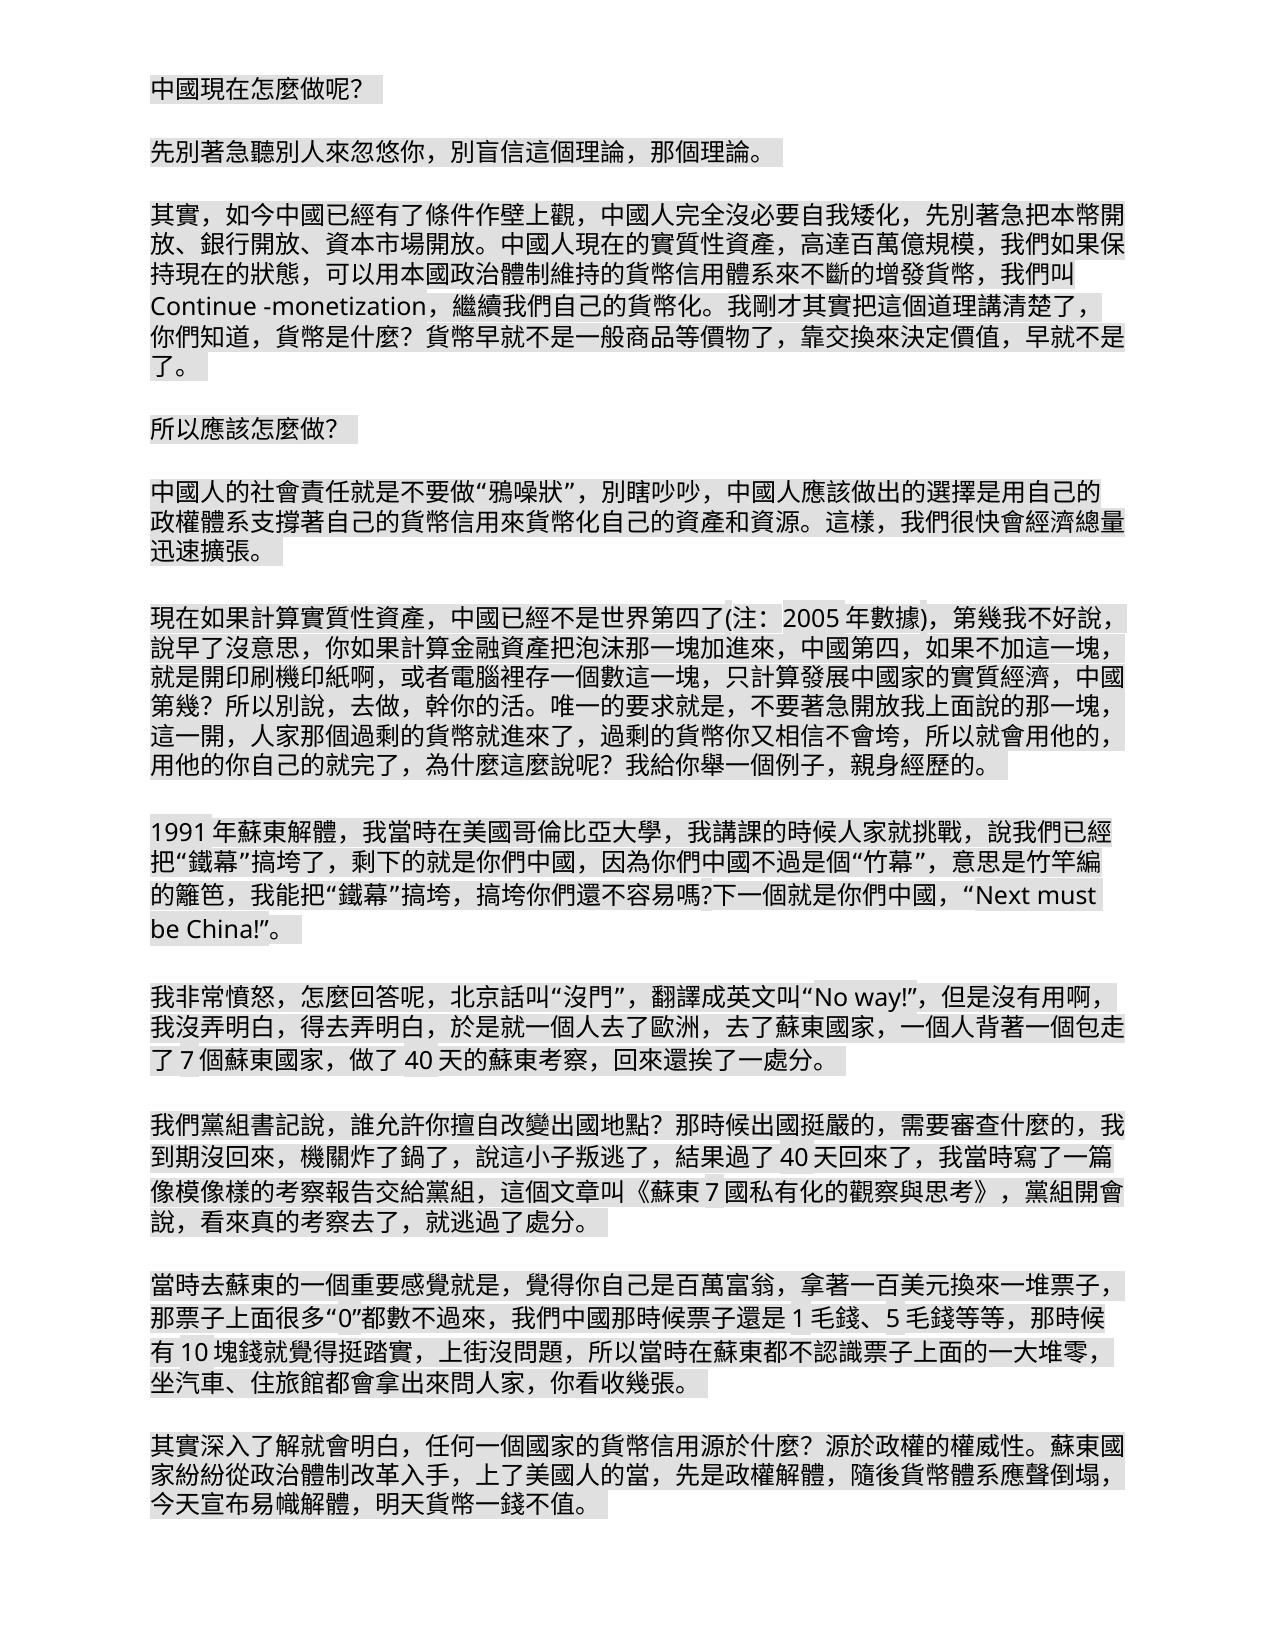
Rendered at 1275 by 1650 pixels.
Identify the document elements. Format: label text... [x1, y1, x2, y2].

text 謝謝蔡亦鸣介紹了溫鐵軍，稍做了點評價功課和閱讀，覺得溫鐵君教授的核心論述：成本轉嫁，確實有其見地。但農業相關論述就可能殊途了。 ---- 美國為什麼一定要搞垮中國、俄羅斯、甚至歐洲？ http://m.cwzg.cn/theory/201609/31208.html?page=full 溫鐵軍 2016-09-25 中國正好20世紀90年代初期進入到了高速度貨幣化，儘管後來我們遭遇到了更為嚴重的債務危機，為什麼過得去？就是因為在高速度貨幣化的過程中產生了巨量的所謂貨幣化制度收益。這個制度收益又因為我們的貨幣市場不開放，使得中國幾乎全額占有了自主貨幣化的制度收益，這就是人民幣在20世紀90年代的歷史貢獻。 美元依靠什麼稱霸世界？ 在金本位時代，黃金本身就具有貨幣信用。 那“去金本位”以後呢？ 我們都知道，世界在1944年去金本位了。取而代之的是布雷頓森林體系，而所謂的布雷頓森林體系不外乎是美國承諾用黃金作為儲備，其他國家可以隨時用美元兌換黃金，於是，其他國家就都放棄金本位了。 為什麼那麼多國家就乖乖地去金本位轉而推崇美元呢？ 戰爭打的。 二戰期間，每一個國家都要用自己的貴金屬去換軍火，換來換去還有貴金屬儲備嗎？都沒了怎麼辦？只有那個大軍火生產商，向整個戰爭提供軍事裝備的美國才賺的盆滿缽滿的，全世界70%的黃金儲備在美國人手裡。因此，美國向西方世界承諾可以隨時兌換。1944年就意味著全世界放棄黃金儲備唯美國一家承諾。 但是，1971年美國也撕毀布雷頓體系協定，於是，世界徹底告別了金本位時代。 那請問貨幣的信用來源是什麼？ 政治強權。 美聯儲大家都知道是個私人銀行的聯合部門，它並不是政府部門。而中國人民銀行是國家確立的發行貨幣單位，是政府的一個部委。不管是什麼，總之是背後一定有一個強大的政治強權，發行的貨幣才有信用。 全世界都知道美元幣值被嚴重高估，然而為什麼世界60%以上的外匯儲備卻都是美元？當然，一般的政治家、經濟家都會告訴你，因為大家對美元有信心。是嗎？如果是，為什麼？因為世界上所有的政治家都相信美國擁有強大的軍事實力，軍事開支占全球軍事開支的一半左右，所以不能垮。 我們不妨拿歐元做個對比。 現在很多人說歐元要解體，為什麼?是因為歐元區沒有強大的軍事實力。眾所周知，北約(NATO)是美國控制的。歐洲人曾經想搞歐洲軍團，遭到美國人反對，就沒搞起來。 由此，美國的貨幣無論怎麼濫發到泡沫化的地步，也能維持，所以大家相信美元不會垮，還是存美元保險。 為啥現在人民幣這麼硬?因為大家嚷嚷了半天，無論是中國崩潰論還是中國威脅論，中國仍然屹立不倒，只要中國維持現有的這套體制，它的幣值就是堅挺的，不斷升值。因此中國才能順暢的跟周邊國家，甚至是歐洲、非洲、拉丁美洲國家都開始簽訂貿易協定，和中國的貿易用人民幣結算，他們當然願意，因為人民幣的幣值在上升啊。 客觀來說，現在世界上這套政治強權就是今天各國貨幣信用的基礎，貨幣信用的大小多少，其背後是政治強權的大小作為基礎。 一旦這個關係說清楚了，我們就知道貨幣的信用基礎乃是一個國家的政治強權。不同國家叫什麼幣不重要，這個幣值的變化，除了經濟決定之外，還有很強的政治因素，在於國家的政權是否穩定，國家的政治強權是否足夠大。 你再去看看其他國家的貨幣，哪個不是？英國人不是得把女王的頭像印上？隨便換一首相行嗎？因為首相是走馬燈一樣地換，女王不換，她是一個長期穩定的政權像征。 印度換了多少總理，哪怕不同政黨都輪流上來，對不起，還得用甘地的頭像來當印度盧比的大頭像，印度人都認他是開國元勛。歷屆政府領導人不斷換，但大家公認只有一個開國元勛，他是政治權威啊。 這樣看就明白了，美國每年軍費開支占全球差不多一半，美元就值錢，就有全球儲備硬通貨的信用，誰也不敢說美元明天就垮。所以，過去人民幣就緊盯美元，沒有辦法，因為美國的政治強權，龐大的軍事開支維持什麼呢？不就是美元幣權嘛。 美國式經濟奇跡 從1997年東亞金融風暴發生以後，世界上接連發生拉丁美洲金融災難、俄羅斯金融災難，一個接一個的，最後終於發生了華爾街金融災難，發生在西班牙、希腊及歐洲各國銀行的災難等。 這些金融危機爆發的症結在哪兒? 在於金融化要求以一國政治強權賦權於金融體系所形成的貨幣信用，來貨幣化他國的資源性資產，這叫做金融全球化。 而美國正是利用了金融全球化來向全球轉嫁危機，獲取收益的。以我們中國來說，我們是世界上最大的發展中國家，我們在自由貿易理念之下向發達國家輸出一般商品，比我們落後的國家就在輸出原材料，在80年代以前的時候我們也是原材料、農產品等輸出國，甚至到1993年以前我們還大量出口過石油，當時是典型的原材料輸出國。 現在進步到了一般商品輸出國家，輸出一般商品了。好了，我們大量的向發達國家輸出，就導致了以前很長一段時間內歐洲、美國強調中國是在傾銷，因為他們出現了嚴重的經常項目逆差，他們大量進口嘛，我們萬噸輪萬噸輪的往美國輸送貨物，回來都是空空的，他們就逆差，我們就順差了。 同時，在歐美主導的金融服務理念之下呢，我們把賺到的順差用外匯再投資，現在已經有1萬多億美元的外匯投到了美國，於是推高了美國的資本市場，中國現在已經是美國最大的投資國之一，我們相當於是幫助美國發展了資本經濟，這樣它的資本市場發展到什麼程度了呢? 美國以金融為中心的服務貿易可以占到GDP的85%以上，世界上只有一個國家和一個地區可以達到這種程度，一個國家就是美國，一個地區就是香港，香港的金融服務業可以占到GDP的82%。 美國可以靠樓市、股市、期市、債市......可以靠所有這些虛擬經濟來維持高增長，你的所有的成集裝箱的鞋子、衣服、帽子、皮帶等等給他送去了，他給你什麼呢? 一張紙。 這張紙的真實成本是多少呢? 一百美元的一張紙，真實成本只有4美分，99.96美元都可以作為實質收益。 這樣我們就明白了全球化為什麼是美國最積極，一定要求其他國家跟它一起全球化。因為資本全球化是全球化的一個方面，資本特別是金融資本就可以生錢，造錢就得讓錢得到收益，怎麼得到收益呢?這樣就是你們生產產品，我造錢，你們生產食品、電視、洗衣機、衣服等等，用你們的資源、污染你們的環境，把你們勞動力的健康給損壞了，都轉嫁到我的收益上。 於是發展中國家之間就產生了低價勞動力和競爭條件下的失業，就是過度競爭的結果最後降到底，甚至打破底，然後導致發展中國家動亂頻繁。大家都知道全世界有60多億人口，勞動力是絕對過剩的，只有發達國家能消費，發展中國家消費水平很低，不是60多億都能消費，只有20%能消費的情況下，生產是過剩的，過剩就得競爭，競爭就會壓低工價，工價壓低了勞動者就會鬧事，社會動亂就會發生，所以發展中國家的動亂根源在於這種不平等的交換關係。 好了，發展中國家接著就把自己的資源、環境都給破壞了，無論生產什麼，你得用水吧，得用煤吧，蓋工廠得占地吧，過分使用水、礦物質等資源不可再生，資源環境破壞，不可持續，生態災害等等就都來了。 所以為什麼今天發展中國家有這麼嚴重的問題，又是人權問題，又是生態問題，又是這個那個的，為什麼？是因為世界是“二八開”——20%的人享受80%人的生產，當然是用“買”的方式。所以客觀上就是這樣一種交換，今天的全球化在帶來發展和便利的同時，其實也隱含著這種深層次的矛盾，發展中國家如果不加入資本全球化你就要喪失競爭力，這個框架不被打破，就是這樣一種結果。 現在歐美發達國家享受著低物價，購買最便宜的東西，我是跑過美國十多趟的人，幾乎每年都去，美國的超市裡連拿低保的窮人都可以用購物車不斷的往外推毛巾、被單、鞋子、衣服等等，現在一個美國人一年平均可以消費7件中國產的襯衣、12件中國產的鞋子，不要以為這是中國特有的問題，其實現在世界上所有的發展中國家，只要人口超過1個億，都有資源短缺、環境污染等等問題。 這樣美國就通過美元把發展中的成本轉嫁到了發展中國家，創造了美國的經濟奇跡，美國的貿易赤字與經濟增長率成正比。 那美元大量增發流到哪裡去了呢? 除了我們持有的美元儲備，其他60%以上流到了世界原材料、能源、食品、糧食市場。 於是糧食價格大起大落，原材料價格大起大落，石油價格大起大落，每一個“起”都意味著有大量貨幣進去，每一個“落”就如同它變成了一個貨幣垃圾消納場。 一“落”，消納掉了幾千億、上萬億美元的貨幣符號，因為它本來就不是實質性財富，只是一個被政府強權創造出來的信用，只是個符號，這個符號可高可低，可多可少。每一次大規模的下滑，就替政府消納掉了一部分大規模創造出來的增量的信用。 這個虛擬的資本此消彼長的游戲，美國人玩得非常之精妙，根本不用派兵打你，只要你們大規模進口能源，那我制造一次能源高通脹，你就出現嚴重的國內高通脹。隨之，一般低利率的製造業就垮掉，就大量失業，就上街，你的政權就不穩定，連帶貨幣體系不穩定，弄不好甚至把你玩完。然後我的貨幣進來了，把你剩下的資源性資產、生產性資產，一股腦的給貨幣化了。其中，貨幣化收益我拿走了。你怎麼在災難之中痛苦掙扎，那是你的事。 因此美國就成功轉嫁了成本，於是就出現了像中國這樣的製造業國家，因為要大量進口原材料，PPI價格就會上漲，然後是CPI上漲。所以中國現在的一個大問題，就是進口通脹。 我們自己作為經濟研究的學者進行測算，發現中國現在的CPI指數中，有超過一半以上的因素來自於進口。今天世界上很多人在進行討論，但如果沒有對這個基本關係的了解，很難將其認識清楚。 背後捅了美元一刀的“非民主國家”們 在今天這個世界，被美國這種貨幣遊戲玩掉的國家比比皆是，北非就是這麼被玩掉的。 那什麼樣的國家敢於站出來說，不行，這個貨幣遊戲我不玩了，我得把自己的資源變成我的貨幣化來源了。都有誰呢？ 俄羅斯。 俄羅斯原來的幾任領導都信了那套說法，把自己給搞垮了——政權解體、貨幣垮台，大量的財富被別人貨幣化占有了。好在普京上台後，幹的最大一件事就是把原來的資源，比如它最大的是石油天然氣資源，收歸國有了。 一旦收歸國有，你這兒增發信用製造漲價，我就水漲船高，能源市場價格上漲所產生的溢價收益，被俄羅斯拿走了，拿回來以後給國民發福利，老百姓擁護，這就是俄羅斯遊戲。 所謂今天的俄羅斯魔方並不複雜，美國人創造垃圾信用導致通貨膨脹，俄羅斯占便宜，也叫“搭便車”，這一“搭便車”就把美國搭火了，美俄之間的關係就高度緊張了。 敢說不的國家還有哪呢? 委內瑞拉。 原本委內瑞拉的石油由外國公司控制，3/4的石油資源被美國為首的跨國公司控制，這是20世紀六七十年代通過CIA、軍事手段幹出來的，那時沒有民主可言，但查韋斯通過軍事政變、發動民眾收回了石油資產的控制權，就出問題了。 因為擁有石油主權的國家，擁有了對衝關係，這個對衝關係非常重要。意思是：你增發貨幣導致石油價格上漲，如果這個石油是你控制的，那就意味著你把增發貨幣導致的石油收益上漲也拿走了，成了兩頭掙錢。這是美國對大多數國家占有收益的手段，成就了自己世界一哥的地位。但現在委內瑞拉把這個對衝關係收到自己手裡了，所以就成了美國的敵人。 同理，儘管普京是通過選舉上台的，依然是美國的敵人，因為普京也是用各種手段把石油收歸國有。 由於美國失業率依然很高，美國的貧困人口不得溫飽，貧困率從9%上升到19%，因此奧巴馬現在的政策是有增長、無就業，他並不能解決大眾的問題，解決的是少數大資本通過金融控制、能源控制、糧食控制來占有收益的國家想像，這對美國來說沒有問題，麻煩在於他同時製造出了自己的勁敵。 普京、查韋斯為什麼會是美國的敵人？因為他們把原來美國大公司控制的石油收益收回了。因此俄羅斯人可以通過普京政權大幅度提高收益和福利，委內瑞拉連80%的貧困人口都得到了政府因石油收益增加而發展福利、辦教育的好處，所以貧民窟的老百姓站出來擁護查韋斯，而知識分子則是反查韋斯。 所以委內瑞拉當時一方面是貧民喜聞樂見的革命：跳著桑巴舞，穿著紅衣服，舉著紅旗去擁護他；另一方面，90%以上的知識分子、大學教師、媒體反查韋斯。 你如果去接觸委內瑞拉大學教師、知識分子，他們會說查韋斯是反民主、獨裁者，這套話語誰給他們的？美國。美國用它的軟實力影響委內瑞拉和俄羅斯，俄羅斯的自由主義政黨也是這樣的，高呼自由主義口號，但是60%的俄羅斯大眾擁護的是把石油主權收歸國有、向大眾增加福利的普京。 普京和查韋斯還是用美元結算的，還不是美國最徹底的敵人;最徹底的敵人是曾經的薩達姆.侯賽因和金正恩。 為什麼呢？因為他們都拒絕用美元做出口結算。 歐元發行後薩達姆一看歐元的幣值比美元高，就不用美元用歐元來結算石油出口，於是美國人出兵打伊拉克。朝鮮為什麼沒被打呢？因為朝鮮當時對外貿易總量才30多億美元，很小，這伊拉克可是個石油輸出大國，它一年的貿易量是300多億。 世界資本市場上有誰敢拋200億美元立馬就會出現多米諾骨牌效應，你拋了，我就擔心了，你一拋200億美元，我就覺得美元可能會掉一兩個點，我趕快拋，我不拋就虧了，因為大家手裡都有過剩美元。 所以如果當時伊拉克真實現300多億的外匯用歐元結算，不用美元了，就意味著拋了300多億美元，那這個世界資本市場上會出現什麼現象呢？美元就會如多米諾骨牌一樣應聲倒塌，我們有的人當時說是石油戰爭，石油戰爭其實還是低層次的，其實打的是保美元的戰爭。 這次還是美元的勝利，你看當時的報導，美軍坦克開到伊拉克大街上的時候沒有遇到抵抗，美國用特有的方式，把伊拉克最高級別的指揮官用3800萬美元買下來了，所以軍隊指揮官命令軍隊不抵抗，美軍就進去了，而邊邊緣緣沒有接到指揮官命令的軍隊還打一打，接到命令的首都軍隊主力就徹底靠邊了。 其實很簡單，只是告訴你，你在瑞士的銀行裡有3800萬美元，你可以永遠避免受到任何起訴，你的家人全部都可以平安，都上美國吧，便宜不便宜啊？便宜，就給你一個數，現在都叫電子貨幣嘛，都不用印出來，不用裝成箱子提著一箱子錢，那是演電影，真正買你不用演電影，就告訴你在瑞士銀行裡有一數就夠了，你聽話這數就是你的，你不聽話這數就沒了，所以不就是這樣嘛。 若從這個角度看，利比亞的卡扎菲更過分，連歐元都不用了，要用黃金，於是歐洲人出兵把他端掉了。你連對衝貨幣增發都拒絕，就意味著當我作為歐元區國家增發歐元支撐歐洲共同基金來解救我的財政困難時，你連我的這個能力都要毀掉，你卡扎菲一定是惡魔，於是就只能死。歐洲人出兵，美國人樂得說這是你們歐洲人的事，我就不出兵，所以幹掉卡扎菲的是歐洲人。 國內媒體很少介紹的是，卡扎菲通過軍事政變上台，強力把利比亞的石油資源都收歸國有，用石油收益來支付社會開支，因此國民高福利，全利比亞沒有一個街頭流浪漢，教育、醫療、養老全部免費，福利程度比歐洲各國還要高。 如果拿社會發展指數來衡量，它有全世界最高的社會發展指數。幹掉卡扎菲有其他借口，但這是最主要的原因。只要石油收歸國有，你就有對衝能力了，國家不再是個想像，因為經濟主權中的石油主權在你這兒。 伊朗也是其中之一，因為宗教革命使伊朗的世俗政權把石油收歸國有。 幹掉伊拉克薩達姆的是美國軍隊，它的石油主權被美國人占有，幹掉卡扎菲的是歐洲軍隊，先開始動手的是法國，所以法國占有利比亞34%的石油主權，剩下的2/3歸了其他的戰勝國。 這就是再殖民化，根本不意味著什麼正義，只是重新控制別國的石油資源。所以西方人高呼著，這根本就是石油戰爭，而不是什麼人道主義。我不會去爭辯，只是提供一點信息有助於豐富你的理解，我並不堅持，因為這些信息在媒體上根本看不到。不會有人告訴你，這個世界上發生的經濟關係是這種對衝關係。 歐美雖然有時候出於共同的利益聯手打壓一些國家，但是歐美之間也會因為幣權戰略而相互鬥爭，別的不說，1999年出了一大麻煩——歐元問世。 歐洲人聰明啊，因為美國人就是歐洲人生出來的。眼看著美國人靠印出點綠紙就能過好日子，歐洲人覺得甭兒子這麼干，我早就會啊，大家都知道玩金融玩得最早的就是16世紀的荷蘭，接著是17世紀的英國，連蘇格蘭，過去比較窮都會玩金融，蘇格蘭至今還是以金融為主，所以要說玩金融，歐洲人早就會，怎麼辦呢？ 這時候“歐元之父”蒙代爾就出了一個主意，你們可以建一歐盟，發行歐元，所以當時借著美國搞垮蘇聯的大好形勢，歐盟那些主要國家的貨幣像德國馬克，意大利里拉，法國法郎等等紛紛湧入東歐，去把它的經濟和資源都貨幣化了，就賺了一大筆，賺完了以後，大家說我們富了，於是就發行歐元，發行了以後由於歐洲的區內貿易大於區外貿易。 歐元是健康貨幣，其幣值剛開始比美元高百分之十幾，這就打擊了美元，歐洲又派代表團到處遊說其他國家調整幣種，你們的外匯儲備不能光是美元啊，你們得有歐元啊，你看我的歐元多強勁啊，所以大家就開始調整了。 買進歐元意味著什麼呢？拋出美元啊，你一拋美元，幣值就會掉下來，美國人還能維持這種經濟奇跡嗎？不能，所以怎麼著呢，發生了1999年的巴爾幹戰爭。一打就把歐元打下去了，你們以為打的是巴爾幹嗎？其實打的是歐元。 現在中國成為美國敵人的條件上升了，因為中國開始越來越多的與周邊國家簽訂雙邊協定，咱們不用美元了，我進口你的，你用我的貨幣。這個變化很大，也是在美國虛漲的龐大泡沫上捅了一下。 今天大家為什麼知道美元明明是幣值高估，甚至有人說高估了70%還願意儲存美元呢？原因就在這裡，這才是美國經濟奇跡的真諦。 至於是不是他說的民主等等那一套，大家願意信就信，反正那是你的事，我並不想干預，很多年輕朋友跟我辯論，我說咱不辯論，你一夜美國人都沒當過，夜夜做美國夢，連白天都夢，你說跟我辯論啥啊？我不辯論。你先去那些國家多跑幾趟，跑夠了咱再坐下來聊。 來自20世紀90年代的經驗與教訓 這個格局能改變嗎？目前來說還不能。 中國現在怎麼做呢？ 先別著急聽別人來忽悠你，別盲信這個理論，那個理論。 其實，如今中國已經有了條件作壁上觀，中國人完全沒必要自我矮化，先別著急把本幣開放、銀行開放、資本市場開放。中國人現在的實質性資產，高達百萬億規模，我們如果保持現在的狀態，可以用本國政治體制維持的貨幣信用體系來不斷的增發貨幣，我們叫Continue -monetization，繼續我們自己的貨幣化。我剛才其實把這個道理講清楚了，你們知道，貨幣是什麼？貨幣早就不是一般商品等價物了，靠交換來決定價值，早就不是了。 所以應該怎麼做？ 中國人的社會責任就是不要做“鴉噪狀”，別瞎吵吵，中國人應該做出的選擇是用自己的政權體系支撐著自己的貨幣信用來貨幣化自己的資產和資源。這樣，我們很快會經濟總量迅速擴張。 現在如果計算實質性資產，中國已經不是世界第四了(注：2005年數據)，第幾我不好說，說早了沒意思，你如果計算金融資產把泡沫那一塊加進來，中國第四，如果不加這一塊，就是開印刷機印紙啊，或者電腦裡存一個數這一塊，只計算發展中國家的實質經濟，中國第幾？所以別說，去做，幹你的活。唯一的要求就是，不要著急開放我上面說的那一塊，這一開，人家那個過剩的貨幣就進來了，過剩的貨幣你又相信不會垮，所以就會用他的，用他的你自己的就完了，為什麼這麼說呢？我給你舉一個例子，親身經歷的。 1991年蘇東解體，我當時在美國哥倫比亞大學，我講課的時候人家就挑戰，說我們已經把“鐵幕”搞垮了，剩下的就是你們中國，因為你們中國不過是個“竹幕”，意思是竹竿編的籬笆，我能把“鐵幕”搞垮，搞垮你們還不容易嗎?下一個就是你們中國，“Next must be China!”。 我非常憤怒，怎麼回答呢，北京話叫“沒門”，翻譯成英文叫“No way!”，但是沒有用啊，我沒弄明白，得去弄明白，於是就一個人去了歐洲，去了蘇東國家，一個人背著一個包走了7個蘇東國家，做了40天的蘇東考察，回來還挨了一處分。 我們黨組書記說，誰允許你擅自改變出國地點？那時候出國挺嚴的，需要審查什麼的，我到期沒回來，機關炸了鍋了，說這小子叛逃了，結果過了40天回來了，我當時寫了一篇像模像樣的考察報告交給黨組，這個文章叫《蘇東7國私有化的觀察與思考》，黨組開會說，看來真的考察去了，就逃過了處分。 當時去蘇東的一個重要感覺就是，覺得你自己是百萬富翁，拿著一百美元換來一堆票子，那票子上面很多“0”都數不過來，我們中國那時候票子還是1毛錢、5毛錢等等，那時候有10塊錢就覺得挺踏實，上街沒問題，所以當時在蘇東都不認識票子上面的一大堆零，坐汽車、住旅館都會拿出來問人家，你看收幾張。 其實深入了解就會明白，任何一個國家的貨幣信用源於什麼？源於政權的權威性。蘇東國家紛紛從政治體制改革入手，上了美國人的當，先是政權解體，隨後貨幣體系應聲倒塌，今天宣布易幟解體，明天貨幣一錢不值。 最後去俄羅斯，去的時候換的錢，回的時候換不回來，沒人跟你換，換成盧布還想換回美元？蘇聯沒解體之前，1個盧布換2.38個美元，解體後1個美元換4800個盧布，老百姓辛辛苦苦幹了一輩子，以為快要退休了可以安安穩穩生活，沒想到一夜之間還剩4、5個美元了。 好在後來俄羅斯全部國有化了以後，每個職工只要你在國有企事業單位工作滿5年以上可以得到國家無償給你提供的半公頃的園地，在城市郊區，孬好我還有塊地，那一家人能夠活得下來啊，再加上它後來的改革是把所有國有資產都折成了券分給老百姓，實在不行，老百姓賣一點國有資產券也能生活下來啊。 所以蘇東解體的時候我為什麼感覺很強烈，就是貨幣並不是什麼真實財富，它是一個虛擬的東西，從哪來的貨幣的價值呢？從政府的權力來的，政府倒台，你的銀行體系就應聲倒台，誰是硬通貨，誰就大占便宜。 為啥蘇聯老百姓後來那麼恨那個政府，一定要改朝換代，就是因為他們輸得太慘。整個國家的資源經濟、產業經濟、實體性財富被國外貨幣的湧入所“貨幣化”，外國金融資本占有了大量的托賓稅，就是被貨幣化的收益，這個巨大的制度收益被國外金融資本占有，本國在經濟上缺輸的一塌糊塗。 所以提醒一些激進的朋友，這事幹得幹不得，前車之鑒啊，包括我跟一些同齡的比較激進的朋友聊起來的時候，他們會說，既然轉軌有成本，那晚點來不如早點來，我說，轉軌成本不用你承擔，你一拍屁股走人了，承擔代價的可是老百姓。 至少前蘇聯整個經濟不進入貨幣化階段的歷史教訓，我們算是避免了。儘管蘇東國家的實體經濟產生的製造業產量是全世界第一，按工農業總產值來計算它肯定是第一的，但是對不起，如果按貨幣量計算交易過程的增加值，就是按GDP法計算，當然就不如西方。於是西方輿論這個軟實力就說蘇東的體制不行，但其實質性的問題只是沒有進入貨幣化。 中國恰恰是從1992年進入到了高速度貨幣化，GDP陡然大幅度增長，西方輿論也突然就從中國崩潰論變成中國威脅論了。 我們得益於什麼？恰恰得益於無形之中推進的是貨幣化加快，恰恰又配合了市場經濟改革。如果中國沒有規模化的貨幣投資這個所謂的龍頭要素來撬動其他要素進入所謂的市場經濟，光靠放開市場這個看不見的手，很難發揮作用。 中國在20世紀90年代的最重要教訓是，自主的貨幣化創造了高增長。 因為貨幣化如此短期加快，中國出現了一個重大的利益結構改變，崛起了與中央政府利益相關的金融資本集團。今天很多人批判國有經濟，反壟斷，包括批評國有銀行，其實無外乎是批評金融壟斷資本。 中國跟其他世界上的大國一樣，因為人口眾多，國家經濟總量大，對貨幣的需求也大，於是產生了幾大國有銀行占絕對比重的金融資本系統。這個大銀行系統占有了全國資金總量或信貸總量的70%，於是它變成了一個在中國乃至於在全世界都排在前列的大企業。這是客觀上造成的結果，不是主觀的，是客觀上中國進入了一個高速貨幣化進程而由原來的國有金融部門來運作大規模增發的貨幣。 當然，這個運作的過程，開始因為政府短期內就把全國各種各樣的資源性的要素和資產性的要素大都貨幣化了，這些資源和資產在哪兒呢？大多在地方。所以，早期的中國貨幣化是地方政府主導的。如果看整個20世紀90年代的地方政府，那真是“八仙過海，各顯神通”，每個地方政府都拼命地加快本地GDP的增長。 那個年代，我們叫做“中央承擔全部金融風險條件下的地方政府公司化競爭”。這個競爭過程中就有一批沿海的先富起來的地區，在此之前並不特別突出，但是在貨幣化的過程中，沿海的優勢就凸顯出來了。因為從20世紀50年代，特別是20世紀70年代以來，整個國家的工業布局大部分在沿海，就是實質性資產的主要聚集地。 當沿海地方政府把國家工業化形成的這部分實質資產貨幣化的時候，資本增量顯然比內地大得多。於是沿海按GDP統計就發展起來了，內地就跌下去了，出現了非常大的區域差別，同期，農民收入的低下尤為凸顯出來，因為農業屬於自然經濟，貨幣化程度很低。所以在20世紀90年代農民貨幣化低的時候，城鄉差別也就拉大了。 那好了，中國正好20世紀90年代初期進入到了高速度貨幣化，儘管後來我們遭遇到了更為嚴重的債務危機，為什麼過得去？就是因為在高速度貨幣化的過程中產生了巨量的所謂貨幣化制度收益。這個制度收益又因為我們的貨幣市場不開放，使得中國幾乎全額占有了自主貨幣化的制度收益，這就是人民幣在20世紀90年代的歷史貢獻。 [150, 75, 1125, 1553]
